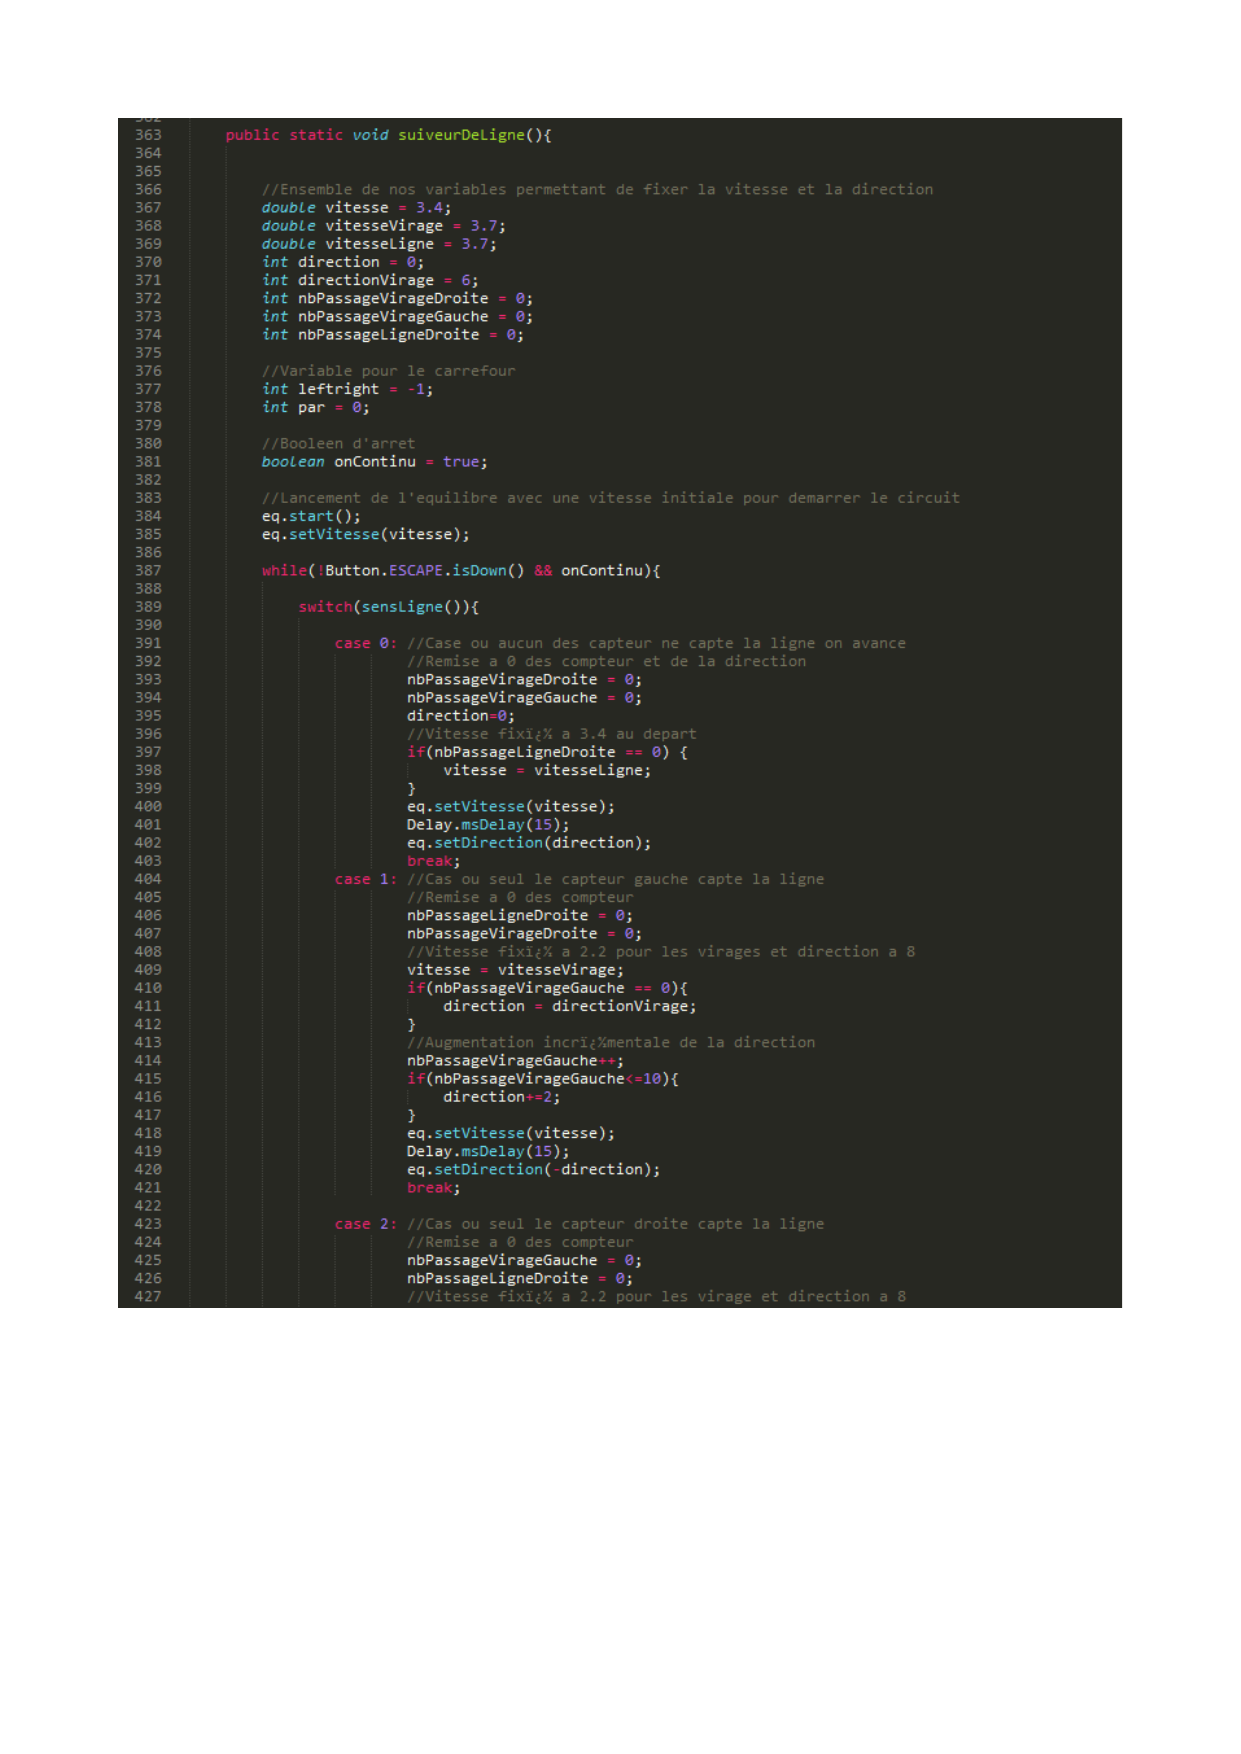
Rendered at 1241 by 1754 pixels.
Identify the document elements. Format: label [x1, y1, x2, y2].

picture [118, 118, 1123, 1308]
